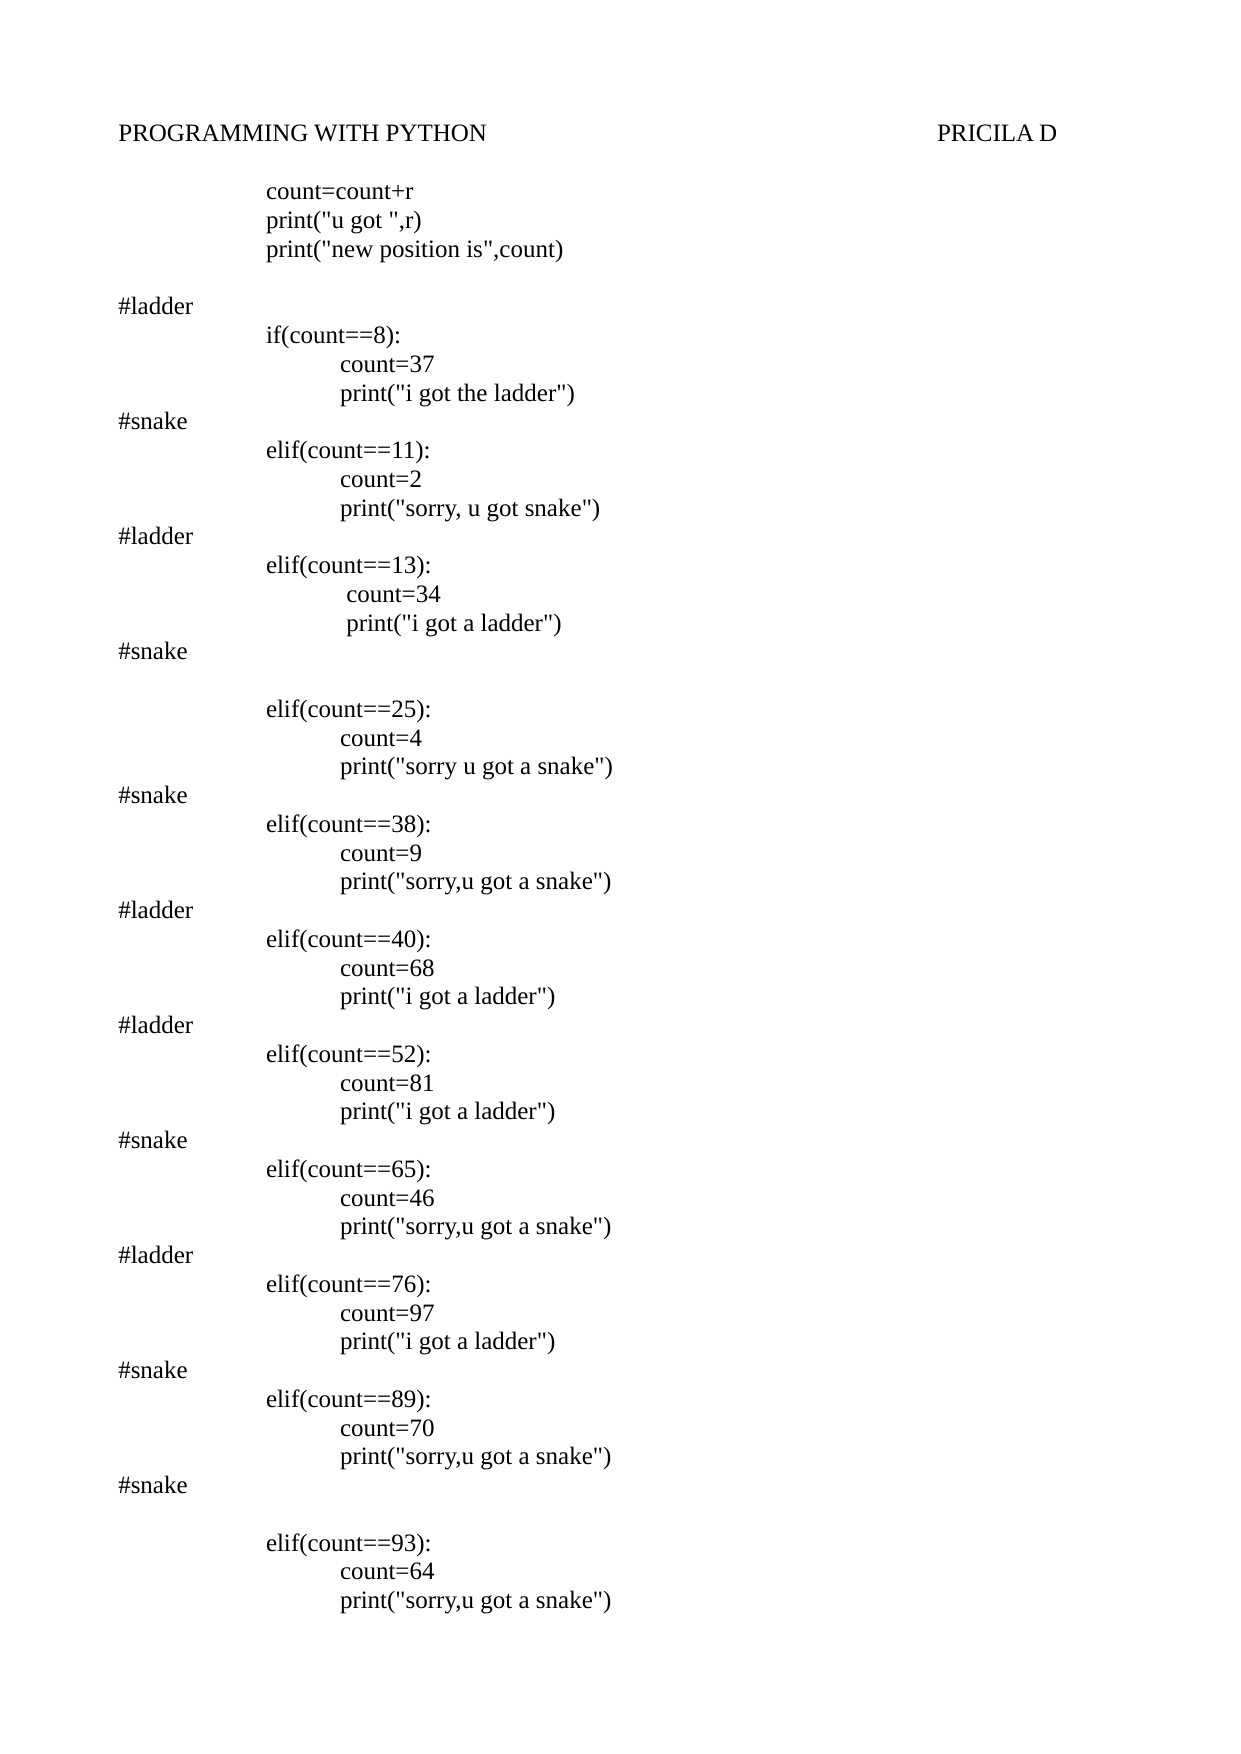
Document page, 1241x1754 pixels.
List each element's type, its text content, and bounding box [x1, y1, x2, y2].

text count=37 [118, 349, 1122, 378]
text print("i got a ladder") [118, 1096, 1122, 1125]
text print("i got a ladder") [118, 1326, 1122, 1355]
text count=9 [118, 838, 1122, 866]
text print("sorry,u got a snake") [118, 1211, 1122, 1240]
text count=2 [118, 464, 1122, 493]
text elif(count==11): [118, 435, 1122, 464]
text elif(count==13): [118, 550, 1122, 579]
text print("sorry u got a snake") [118, 751, 1122, 780]
text elif(count==52): [118, 1039, 1122, 1068]
text count=4 [118, 723, 1122, 751]
text elif(count==89): [118, 1384, 1122, 1413]
text #snake [118, 636, 1122, 665]
text #ladder [118, 1240, 1122, 1269]
text count=97 [118, 1298, 1122, 1326]
text elif(count==65): [118, 1154, 1122, 1183]
text elif(count==93): [118, 1528, 1122, 1556]
text #snake [118, 406, 1122, 435]
text count=64 [118, 1556, 1122, 1585]
text #snake [118, 780, 1122, 809]
text elif(count==38): [118, 809, 1122, 838]
text #ladder [118, 895, 1122, 924]
text count=68 [118, 953, 1122, 981]
text #snake [118, 1125, 1122, 1154]
text print("i got a ladder") [118, 981, 1122, 1010]
text count=count+r [118, 176, 1122, 205]
text elif(count==25): [118, 694, 1122, 723]
text count=70 [118, 1413, 1122, 1441]
text #ladder [118, 521, 1122, 550]
text count=81 [118, 1068, 1122, 1096]
text print("u got ",r) [118, 205, 1122, 234]
text #snake [118, 1355, 1122, 1384]
text print("i got the ladder") [118, 378, 1122, 406]
text #ladder [118, 1010, 1122, 1039]
text elif(count==40): [118, 924, 1122, 953]
text print("sorry, u got snake") [118, 493, 1122, 521]
text print("i got a ladder") [118, 608, 1122, 636]
text print("sorry,u got a snake") [118, 1585, 1122, 1614]
text print("sorry,u got a snake") [118, 1441, 1122, 1470]
text print("new position is",count) [118, 234, 1122, 263]
text elif(count==76): [118, 1269, 1122, 1298]
text #ladder [118, 291, 1122, 320]
text #snake [118, 1470, 1122, 1499]
text count=46 [118, 1183, 1122, 1211]
text count=34 [118, 579, 1122, 608]
text if(count==8): [118, 320, 1122, 349]
text print("sorry,u got a snake") [118, 866, 1122, 895]
